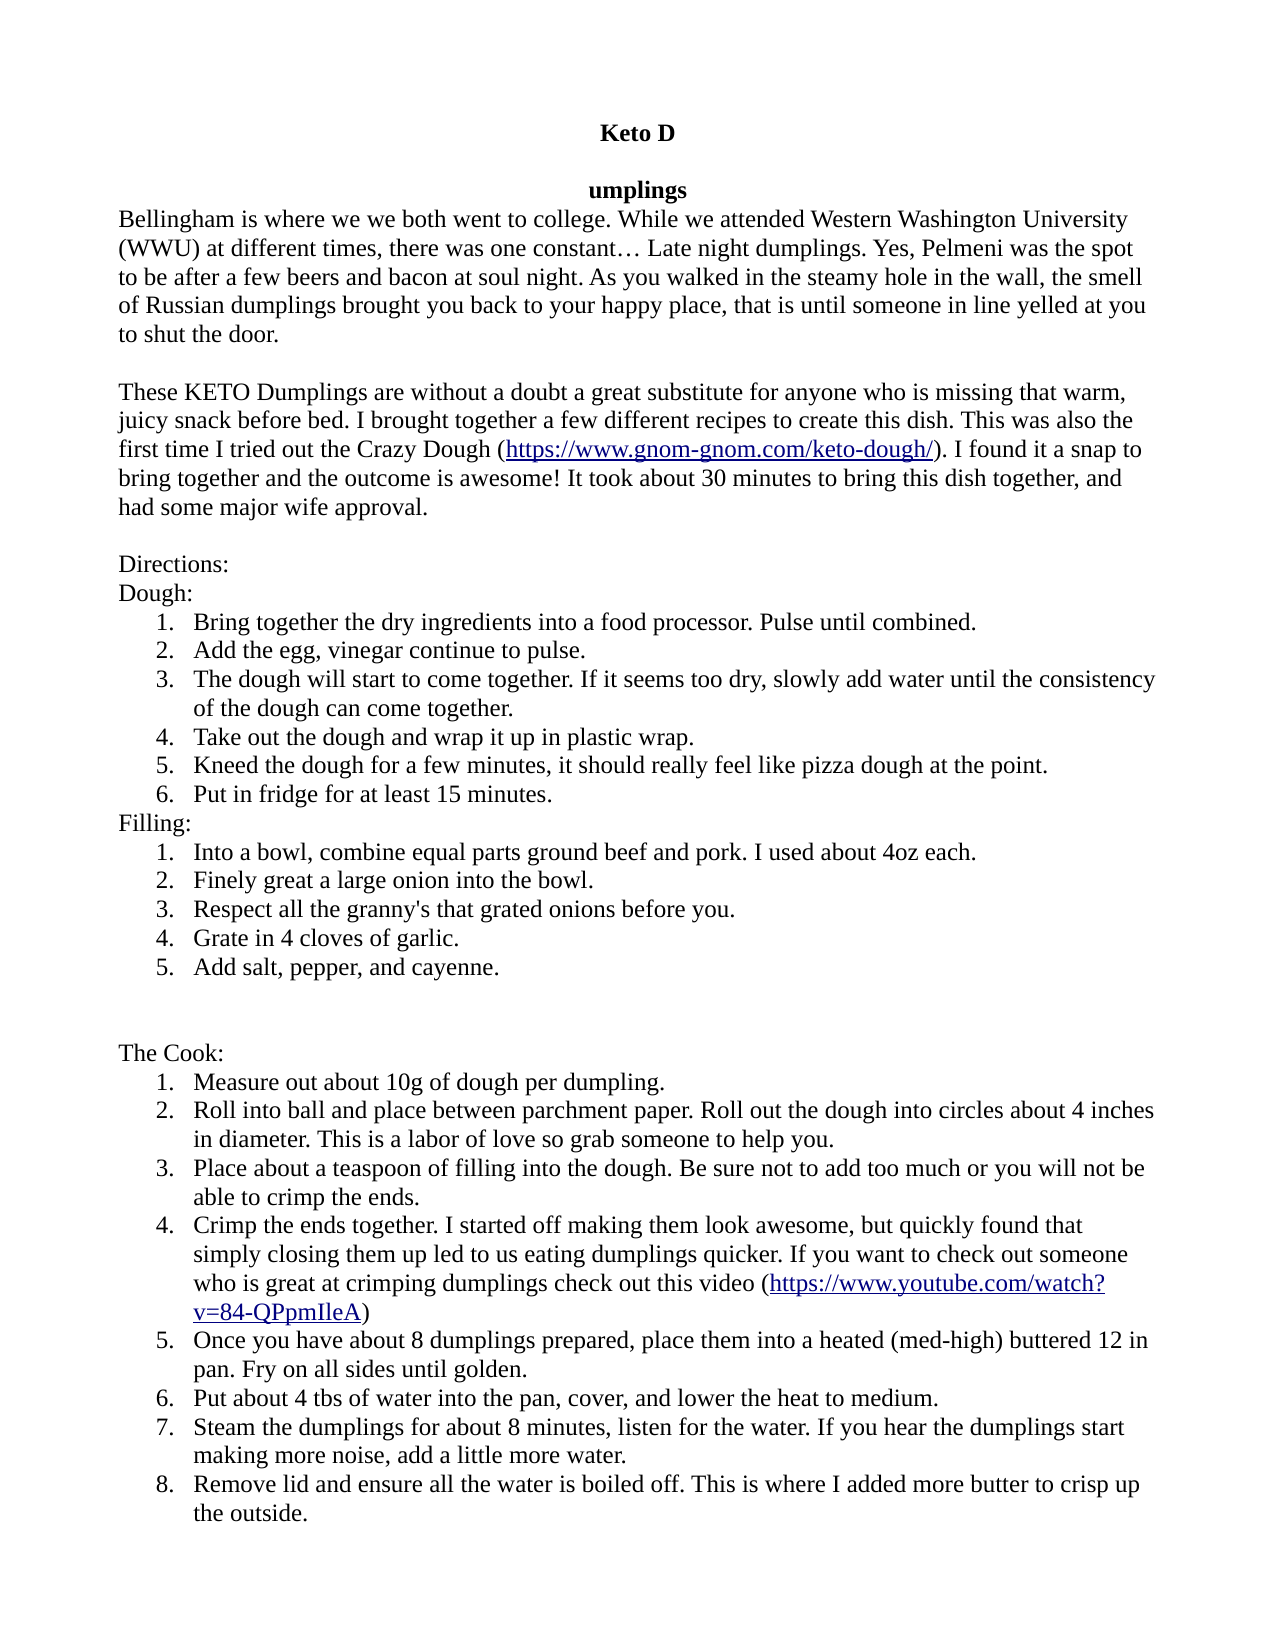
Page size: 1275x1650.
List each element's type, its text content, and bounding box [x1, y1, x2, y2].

list Place about a teaspoon of filling into the dough. Be sure not to add too much or you will not be able to crimp the ends. [156, 1153, 1157, 1211]
text These KETO Dumplings are without a doubt a great substitute for anyone who is missing that warm, juicy snack before bed. I brought together a few different recipes to create this dish. This was also the first time I tried out the Crazy Dough (https://www.gnom-gnom.com/keto-dough/). I found it a snap to bring together and the outcome is awesome! It took about 30 minutes to bring this dish together, and had some major wife approval. [118, 377, 1157, 521]
list Put about 4 tbs of water into the pan, cover, and lower the heat to medium. [156, 1383, 1157, 1412]
list Steam the dumplings for about 8 minutes, listen for the water. If you hear the dumplings start making more noise, add a little more water. [156, 1412, 1157, 1469]
list Kneed the dough for a few minutes, it should really feel like pizza dough at the point. [156, 751, 1157, 779]
list Remove lid and ensure all the water is boiled off. This is where I added more butter to crisp up the outside. [156, 1469, 1157, 1527]
list Measure out about 10g of dough per dumpling. [156, 1067, 1157, 1096]
list Respect all the granny's that grated onions before you. [156, 894, 1157, 923]
text umplings [118, 176, 1157, 204]
text The Cook: [118, 1038, 1157, 1067]
list Roll into ball and place between parchment paper. Roll out the dough into circles about 4 inches in diameter. This is a labor of love so grab someone to help you. [156, 1096, 1157, 1153]
list Add the egg, vinegar continue to pulse. [156, 636, 1157, 664]
text Filling: [118, 808, 1157, 837]
list Add salt, pepper, and cayenne. [156, 952, 1157, 981]
list Put in fridge for at least 15 minutes. [156, 779, 1157, 808]
list Into a bowl, combine equal parts ground beef and pork. I used about 4oz each. [156, 837, 1157, 866]
list Finely great a large onion into the bowl. [156, 866, 1157, 894]
list Crimp the ends together. I started off making them look awesome, but quickly found that simply closing them up led to us eating dumplings quicker. If you want to check out someone who is great at crimping dumplings check out this video (https://www.youtube.com/watch?v=84-QPpmIleA) [156, 1211, 1157, 1326]
list Take out the dough and wrap it up in plastic wrap. [156, 722, 1157, 751]
text Dough: [118, 578, 1157, 607]
text Directions: [118, 549, 1157, 578]
text Keto D [118, 118, 1157, 147]
list Bring together the dry ingredients into a food processor. Pulse until combined. [156, 607, 1157, 636]
text Bellingham is where we we both went to college. While we attended Western Washington University (WWU) at different times, there was one constant… Late night dumplings. Yes, Pelmeni was the spot to be after a few beers and bacon at soul night. As you walked in the steamy hole in the wall, the smell of Russian dumplings brought you back to your happy place, that is until someone in line yelled at you to shut the door. [118, 204, 1157, 348]
list The dough will start to come together. If it seems too dry, slowly add water until the consistency of the dough can come together. [156, 664, 1157, 722]
list Grate in 4 cloves of garlic. [156, 923, 1157, 952]
list Once you have about 8 dumplings prepared, place them into a heated (med-high) buttered 12 in pan. Fry on all sides until golden. [156, 1326, 1157, 1383]
